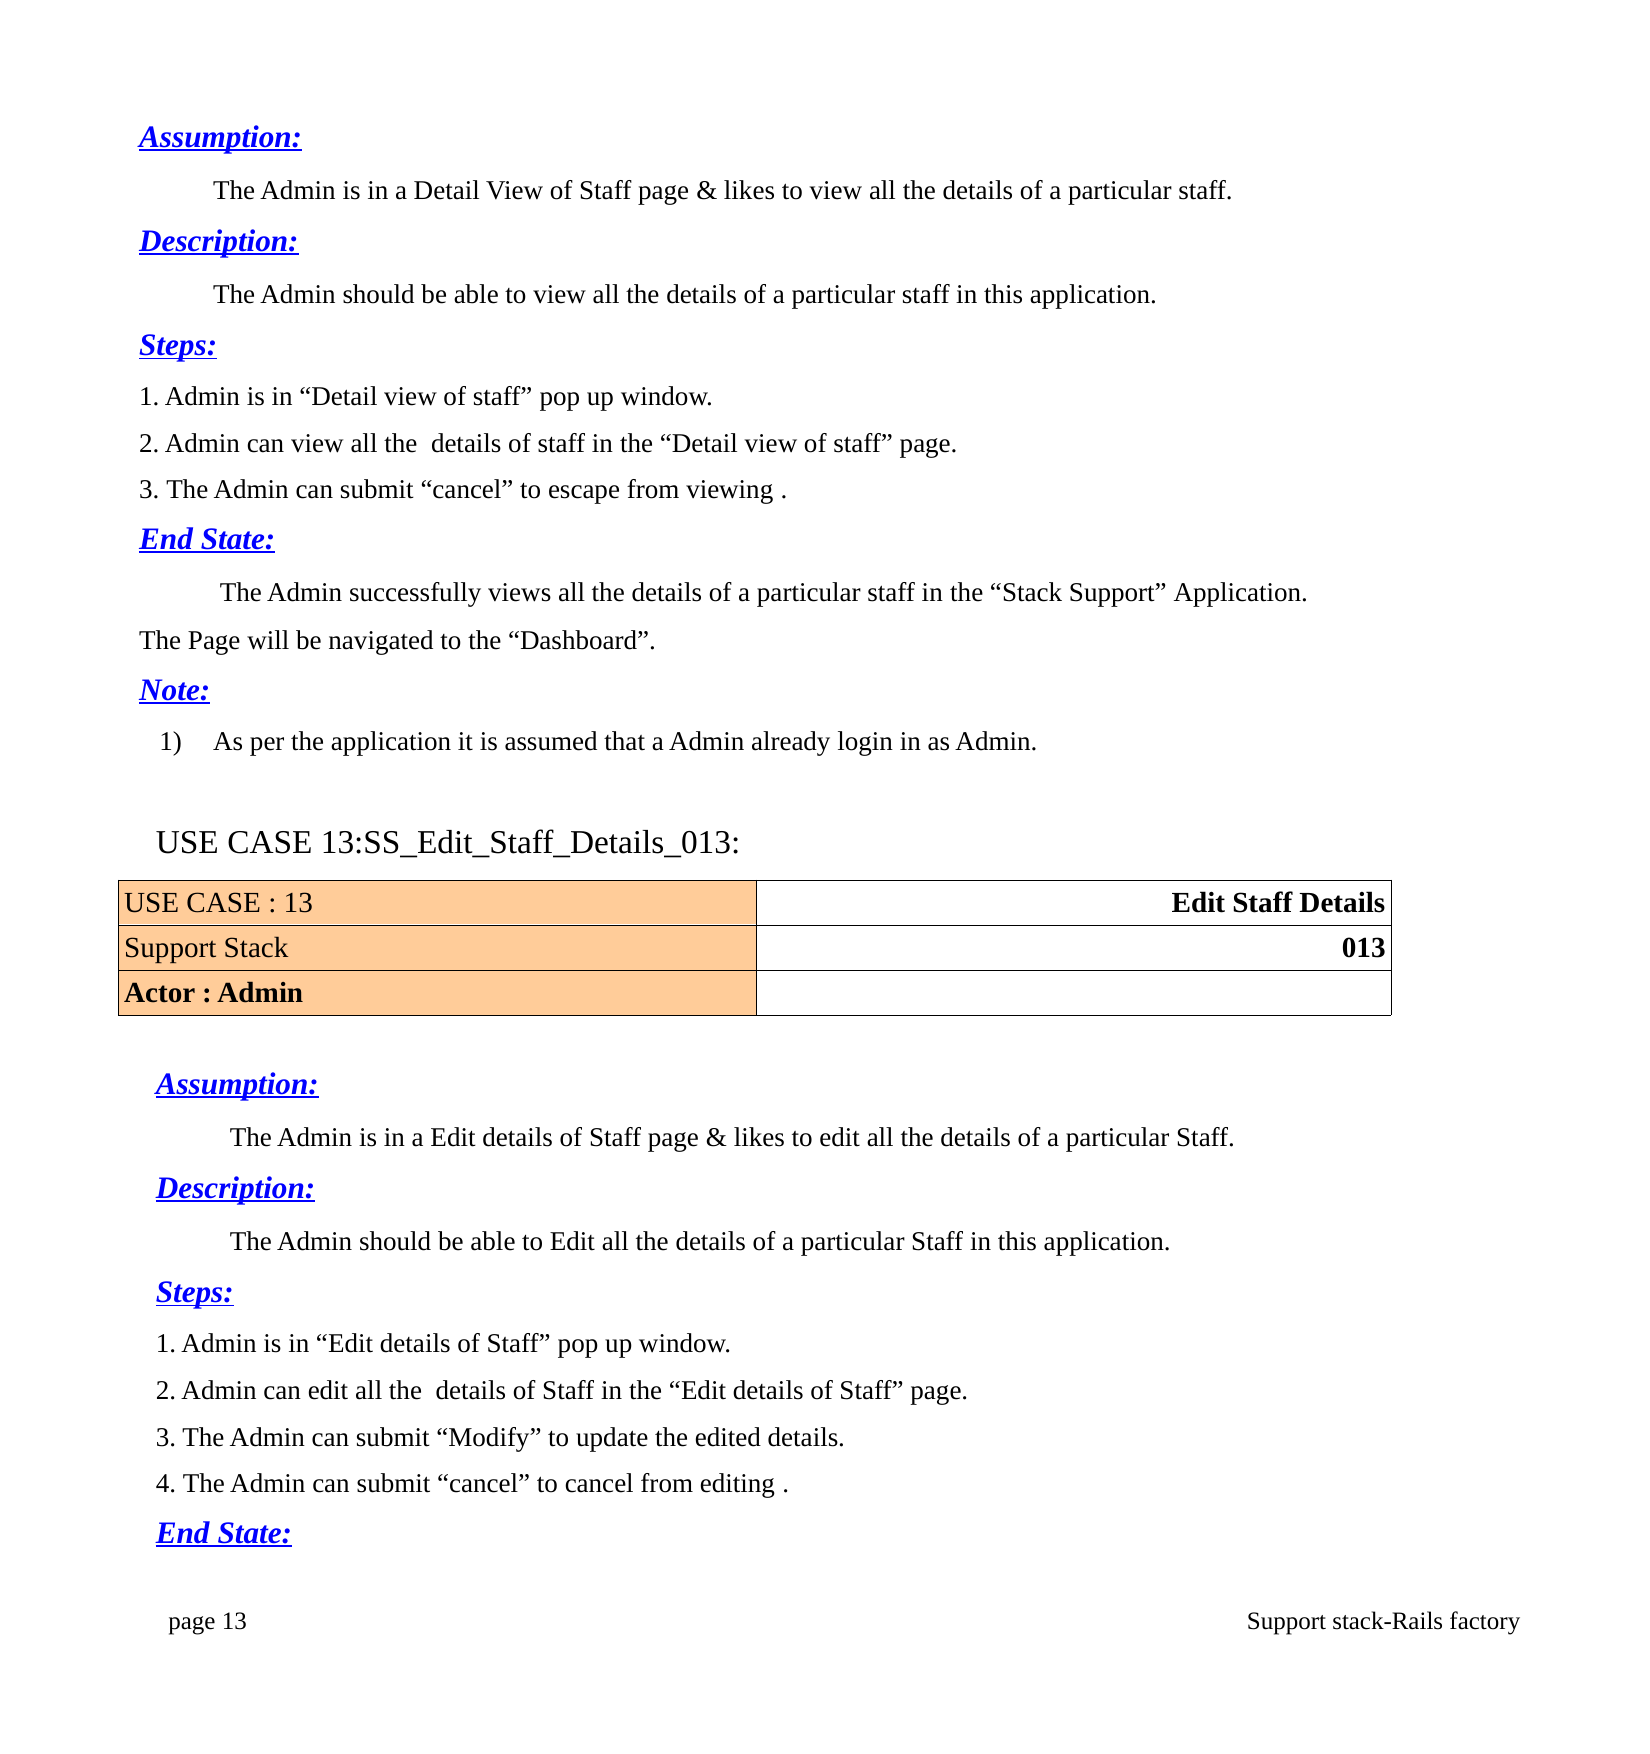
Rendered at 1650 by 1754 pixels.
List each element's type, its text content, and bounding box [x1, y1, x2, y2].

table_cell Support Stack [119, 926, 756, 970]
text Description: [139, 222, 1532, 258]
text 1. Admin is in “Detail view of staff” pop up window. [139, 380, 1532, 411]
table_header USE CASE : 13 [119, 881, 756, 924]
table_cell 013 [757, 926, 1391, 970]
list 2. Admin can edit all the details of Staff in the “Edit details of Staff” page. [118, 1374, 1532, 1405]
list USE CASE 13:SS_Edit_Staff_Details_013: [118, 822, 1532, 860]
list 4. The Admin can submit “cancel” to cancel from editing . [118, 1467, 1532, 1498]
text 2. Admin can view all the details of staff in the “Detail view of staff” page. [139, 427, 1532, 458]
text The Admin should be able to view all the details of a particular staff in this application. [139, 276, 1532, 310]
text The Admin successfully views all the details of a particular staff in the “Stack Support” Application. [139, 574, 1532, 608]
text The Page will be navigated to the “Dashboard”. [139, 624, 1532, 656]
list 3. The Admin can submit “Modify” to update the edited details. [118, 1421, 1532, 1452]
text The Admin is in a Detail View of Staff page & likes to view all the details of a particular staff. [139, 172, 1532, 206]
text 3. The Admin can submit “cancel” to escape from viewing . [139, 474, 1532, 505]
text End State: [139, 520, 1532, 556]
table_cell [757, 971, 1391, 1015]
list The Admin is in a Edit details of Staff page & likes to edit all the details of a particular Staff. [118, 1119, 1532, 1153]
list Steps: [118, 1273, 1532, 1309]
table_header Edit Staff Details [757, 881, 1391, 924]
list The Admin should be able to Edit all the details of a particular Staff in this application. [118, 1223, 1532, 1257]
text Note: [139, 671, 1532, 707]
text Steps: [139, 326, 1532, 362]
list Description: [118, 1169, 1532, 1205]
list Assumption: [118, 1065, 1532, 1101]
list 1. Admin is in “Edit details of Staff” pop up window. [118, 1327, 1532, 1358]
list 1) As per the application it is assumed that a Admin already login in as Admin. [139, 725, 1532, 756]
text Assumption: [139, 118, 1532, 154]
list End State: [118, 1514, 1532, 1550]
table_cell Actor : Admin [119, 971, 756, 1015]
